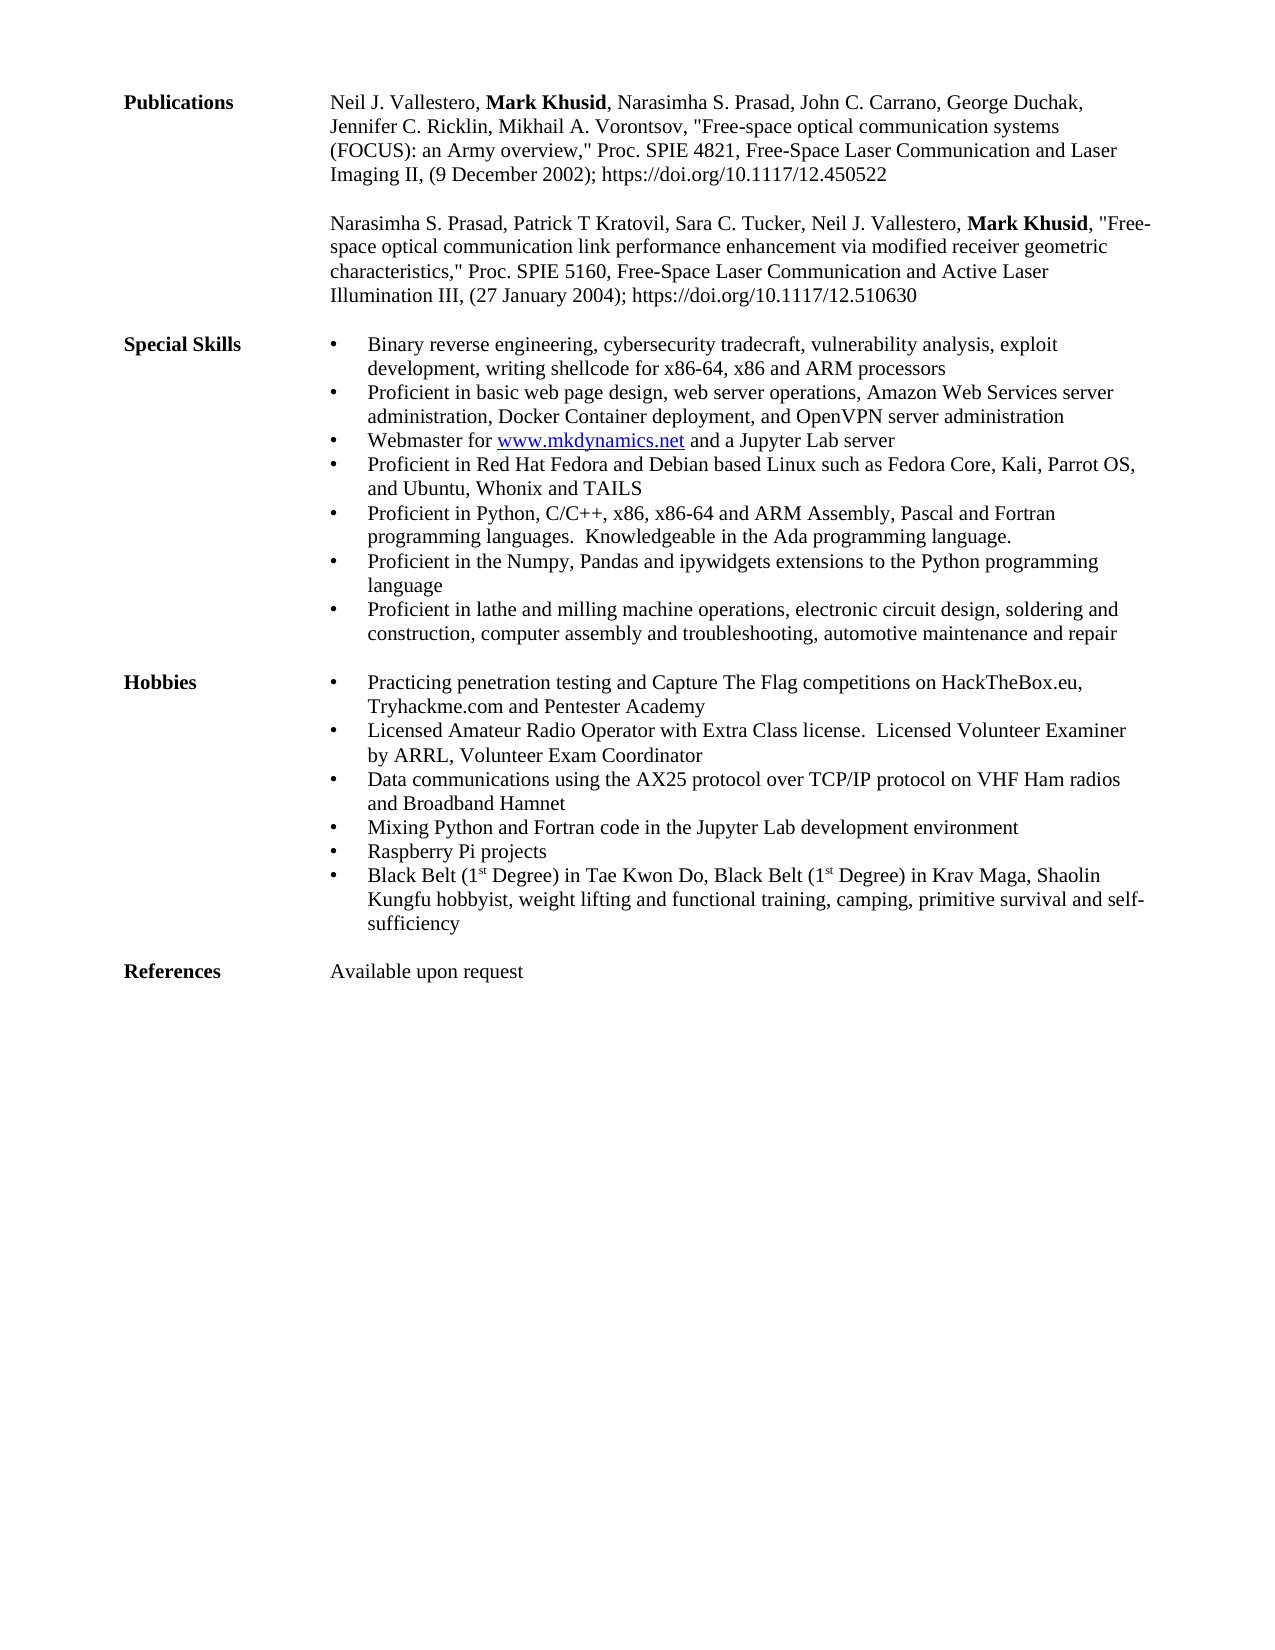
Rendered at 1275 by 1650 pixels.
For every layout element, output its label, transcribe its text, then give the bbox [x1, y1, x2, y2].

table_cell Special Skills [113, 332, 319, 645]
table_cell [319, 645, 1163, 670]
table_cell [113, 645, 319, 670]
table_cell Practicing penetration testing and Capture The Flag competitions on HackTheBox.eu, Tryhackme.com and Pentester Academy Licensed Amateur Radio Operator with Extra Class license. Licensed Volunteer Examiner by ARRL, Volunteer Exam Coordinator Data communications using the AX25 protocol over TCP/IP protocol on VHF Ham radios and Broadband Hamnet Mixing Python and Fortran code in the Jupyter Lab development environment Raspberry Pi projects Black Belt (1st Degree) in Tae Kwon Do, Black Belt (1st Degree) in Krav Maga, Shaolin Kungfu hobbyist, weight lifting and functional training, camping, primitive survival and self-sufficiency [319, 670, 1163, 935]
table_cell [319, 307, 1163, 332]
table_cell [113, 66, 319, 90]
table_cell [319, 935, 1163, 959]
table_cell [113, 935, 319, 959]
table_cell Publications [113, 90, 319, 307]
table_cell Neil J. Vallestero, Mark Khusid, Narasimha S. Prasad, John C. Carrano, George Duchak, Jennifer C. Ricklin, Mikhail A. Vorontsov, "Free-space optical communication systems (FOCUS): an Army overview," Proc. SPIE 4821, Free-Space Laser Communication and Laser Imaging II, (9 December 2002); https://doi.org/10.1117/12.450522 Narasimha S. Prasad, Patrick T Kratovil, Sara C. Tucker, Neil J. Vallestero, Mark Khusid, "Free-space optical communication link performance enhancement via modified receiver geometric characteristics," Proc. SPIE 5160, Free-Space Laser Communication and Active Laser Illumination III, (27 January 2004); https://doi.org/10.1117/12.510630 [319, 90, 1163, 307]
table_cell [113, 307, 319, 332]
table_cell [319, 66, 1163, 90]
table_cell Available upon request [319, 959, 1163, 983]
table_cell References [113, 959, 319, 983]
table_cell Hobbies [113, 670, 319, 935]
table_cell Binary reverse engineering, cybersecurity tradecraft, vulnerability analysis, exploit development, writing shellcode for x86-64, x86 and ARM processors Proficient in basic web page design, web server operations, Amazon Web Services server administration, Docker Container deployment, and OpenVPN server administration Webmaster for www.mkdynamics.net and a Jupyter Lab server Proficient in Red Hat Fedora and Debian based Linux such as Fedora Core, Kali, Parrot OS, and Ubuntu, Whonix and TAILS Proficient in Python, C/C++, x86, x86-64 and ARM Assembly, Pascal and Fortran programming languages. Knowledgeable in the Ada programming language. Proficient in the Numpy, Pandas and ipywidgets extensions to the Python programming language Proficient in lathe and milling machine operations, electronic circuit design, soldering and construction, computer assembly and troubleshooting, automotive maintenance and repair [319, 332, 1163, 645]
